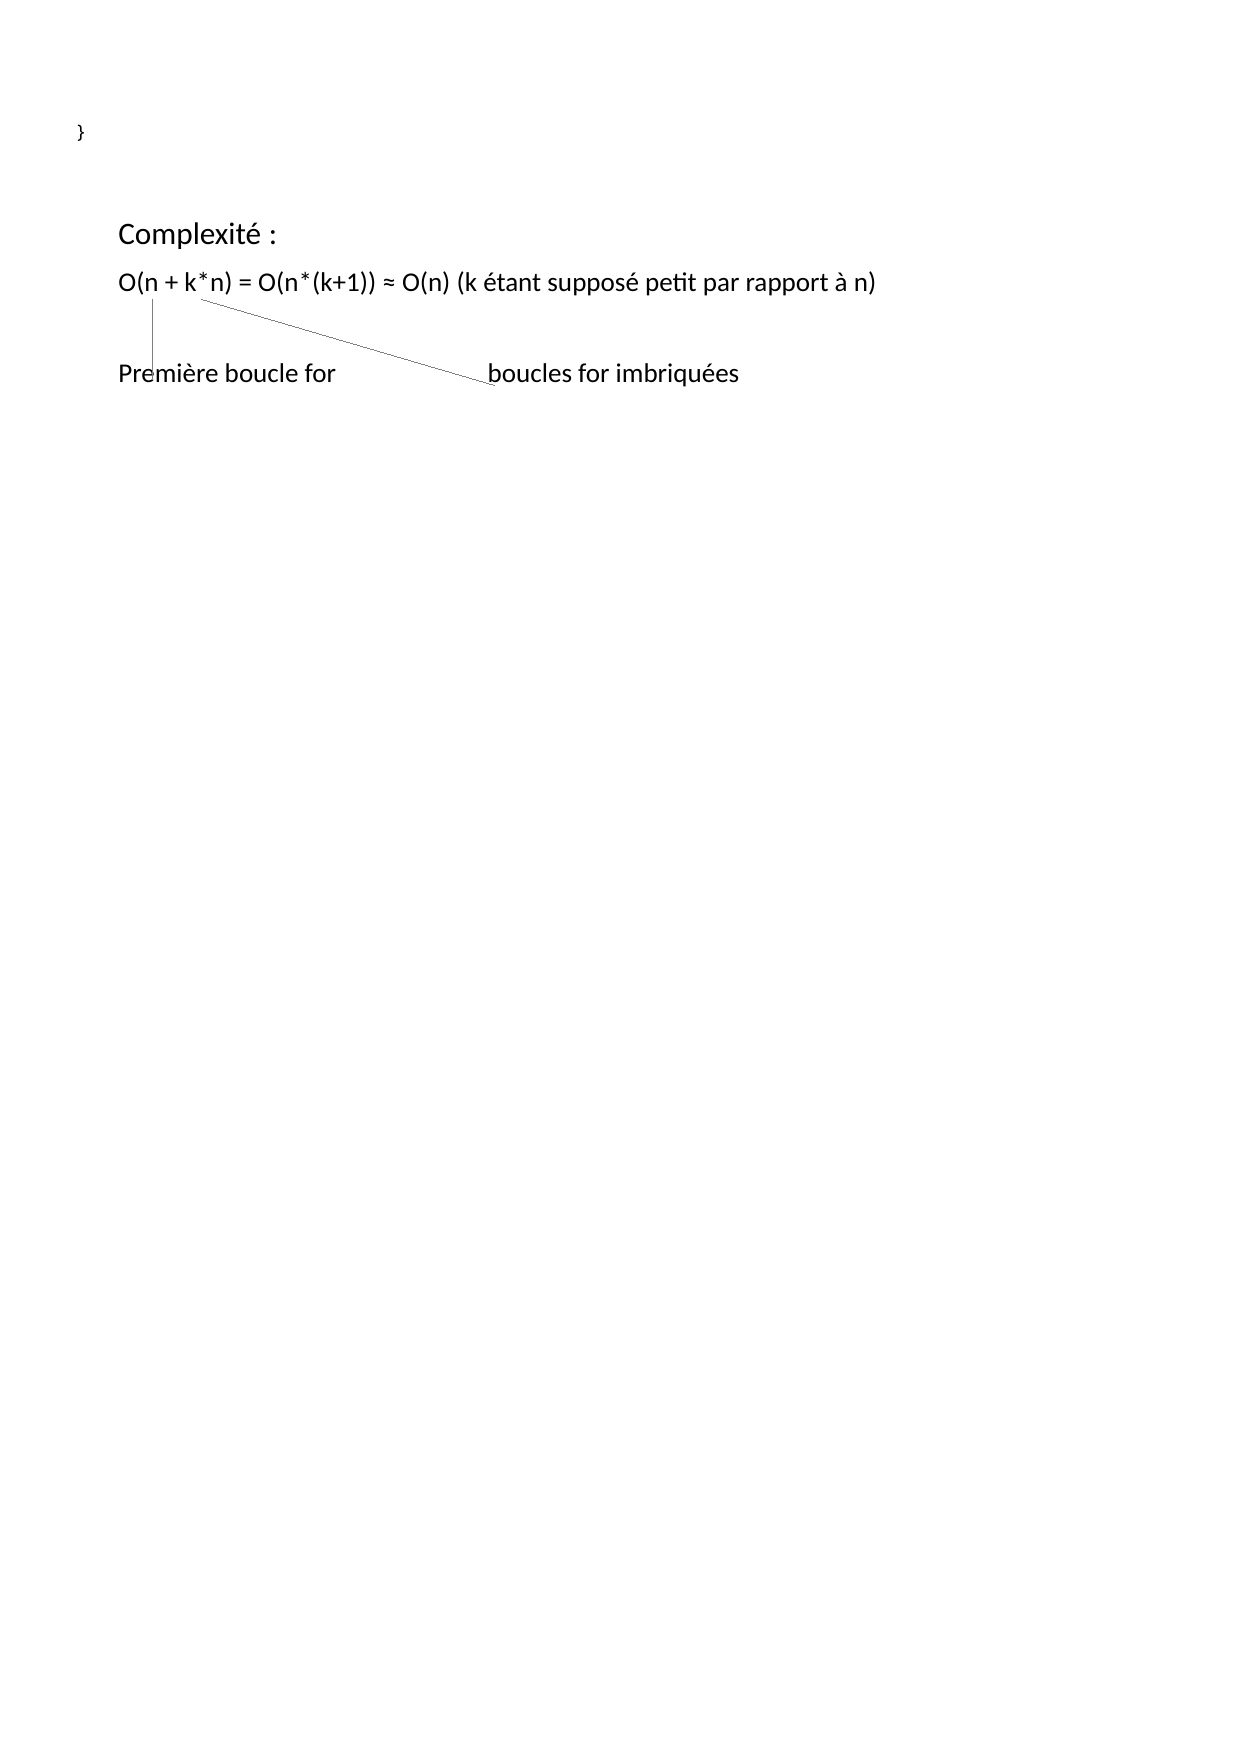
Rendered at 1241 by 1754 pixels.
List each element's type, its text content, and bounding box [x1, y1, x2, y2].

text Première boucle for boucles for imbriquées [118, 356, 1122, 389]
text } [75, 118, 1122, 144]
subtitle Complexité : [118, 214, 1122, 252]
text O(n + k*n) = O(n*(k+1)) ≈ O(n) (k étant supposé petit par rapport à n) [118, 265, 1122, 298]
